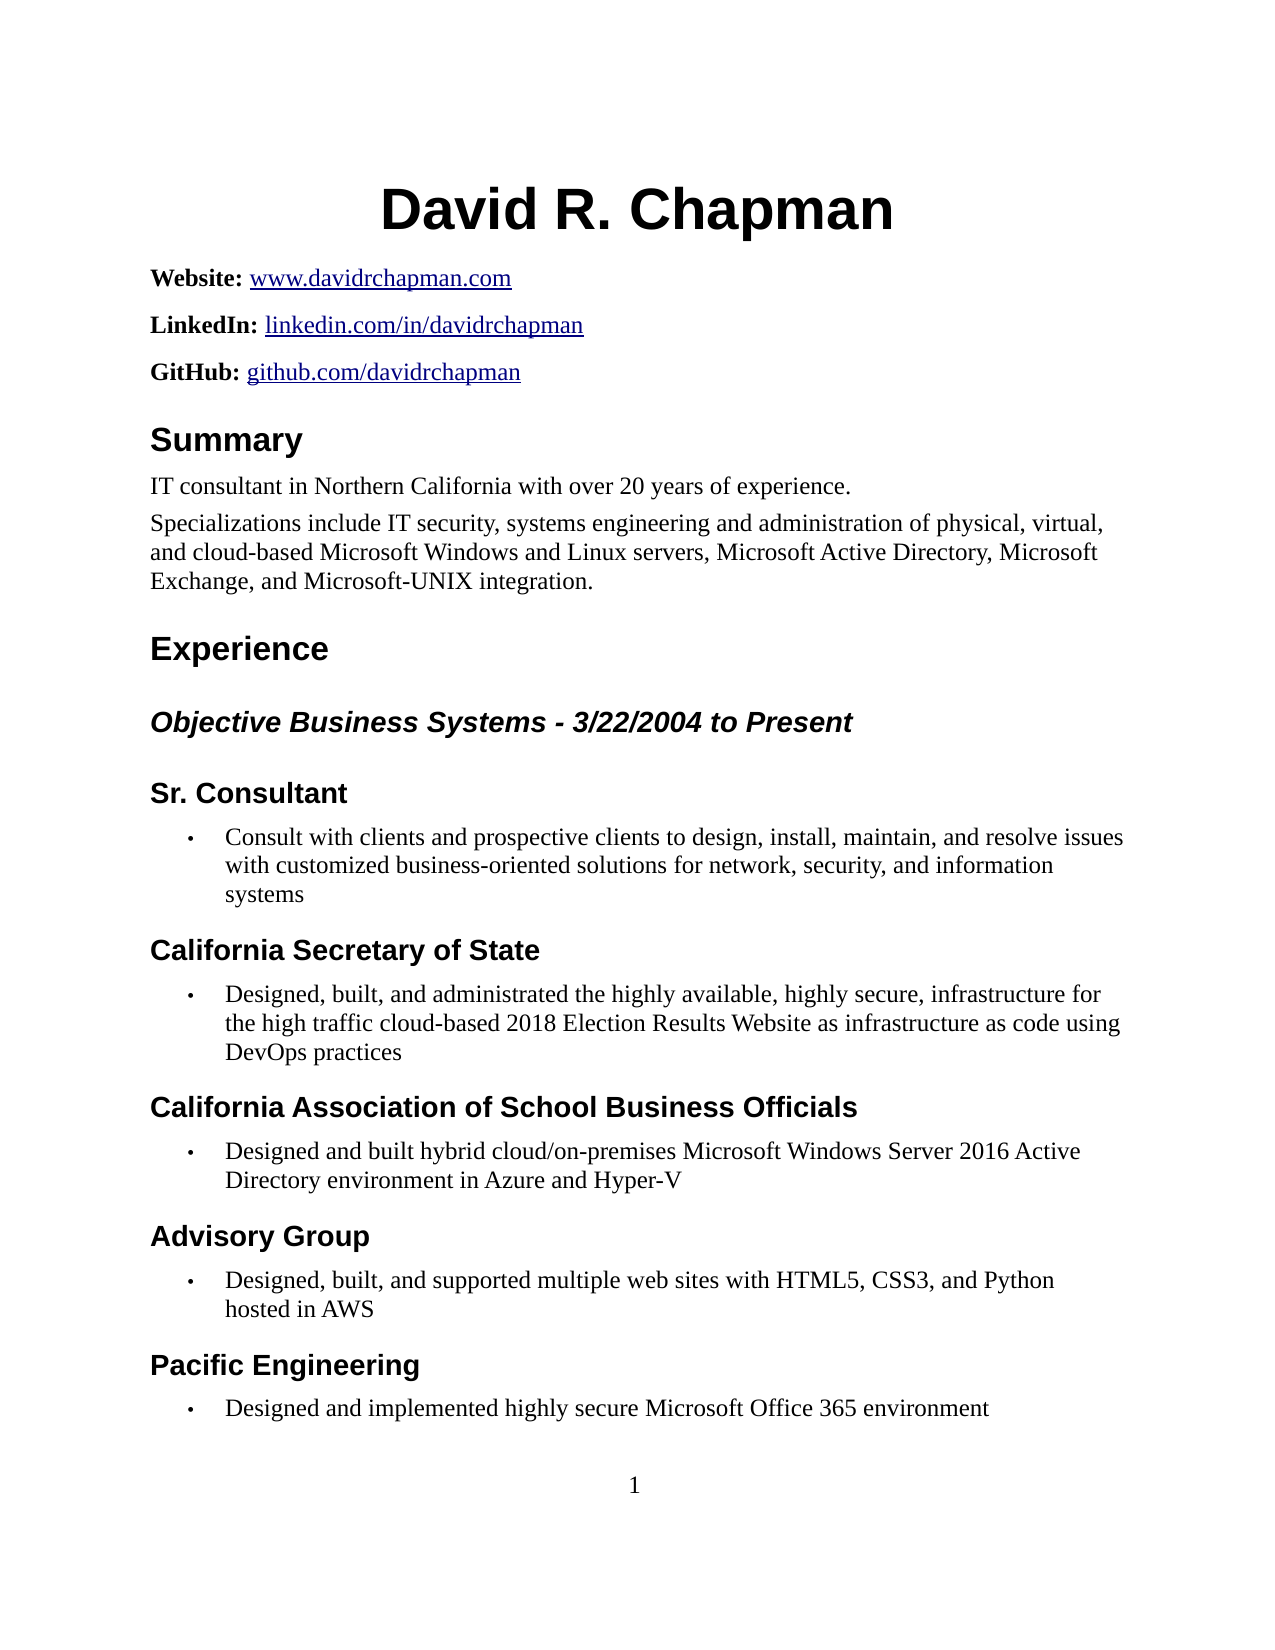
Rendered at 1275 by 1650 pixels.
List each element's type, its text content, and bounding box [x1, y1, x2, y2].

subtitle Pacific Engineering [150, 1347, 1125, 1381]
subtitle Summary [150, 419, 1125, 458]
list Designed, built, and administrated the highly available, highly secure, infrastructure for the high traffic cloud-based 2018 Election Results Website as infrastructure as code using DevOps practices [187, 979, 1125, 1065]
list Designed, built, and supported multiple web sites with HTML5, CSS3, and Python hosted in AWS [187, 1265, 1125, 1322]
subtitle Experience [150, 629, 1125, 667]
text Specializations include IT security, systems engineering and administration of physical, virtual, and cloud-based Microsoft Windows and Linux servers, Microsoft Active Directory, Microsoft Exchange, and Microsoft-UNIX integration. [150, 508, 1125, 595]
title David R. Chapman [150, 175, 1125, 242]
list Designed and implemented highly secure Microsoft Office 365 environment [187, 1393, 1125, 1422]
text GitHub: github.com/davidrchapman [150, 357, 1125, 386]
subtitle Objective Business Systems - 3/22/2004 to Present [150, 705, 1125, 738]
text IT consultant in Northern California with over 20 years of experience. [150, 471, 1125, 499]
text LinkedIn: linkedin.com/in/davidrchapman [150, 310, 1125, 339]
subtitle Sr. Consultant [150, 776, 1125, 809]
text Website: www.davidrchapman.com [150, 263, 1125, 292]
subtitle California Secretary of State [150, 933, 1125, 967]
list Designed and built hybrid cloud/on-premises Microsoft Windows Server 2016 Active Directory environment in Azure and Hyper-V [187, 1136, 1125, 1194]
subtitle California Association of School Business Officials [150, 1090, 1125, 1124]
subtitle Advisory Group [150, 1219, 1125, 1252]
list Consult with clients and prospective clients to design, install, maintain, and resolve issues with customized business-oriented solutions for network, security, and information systems [187, 822, 1125, 908]
